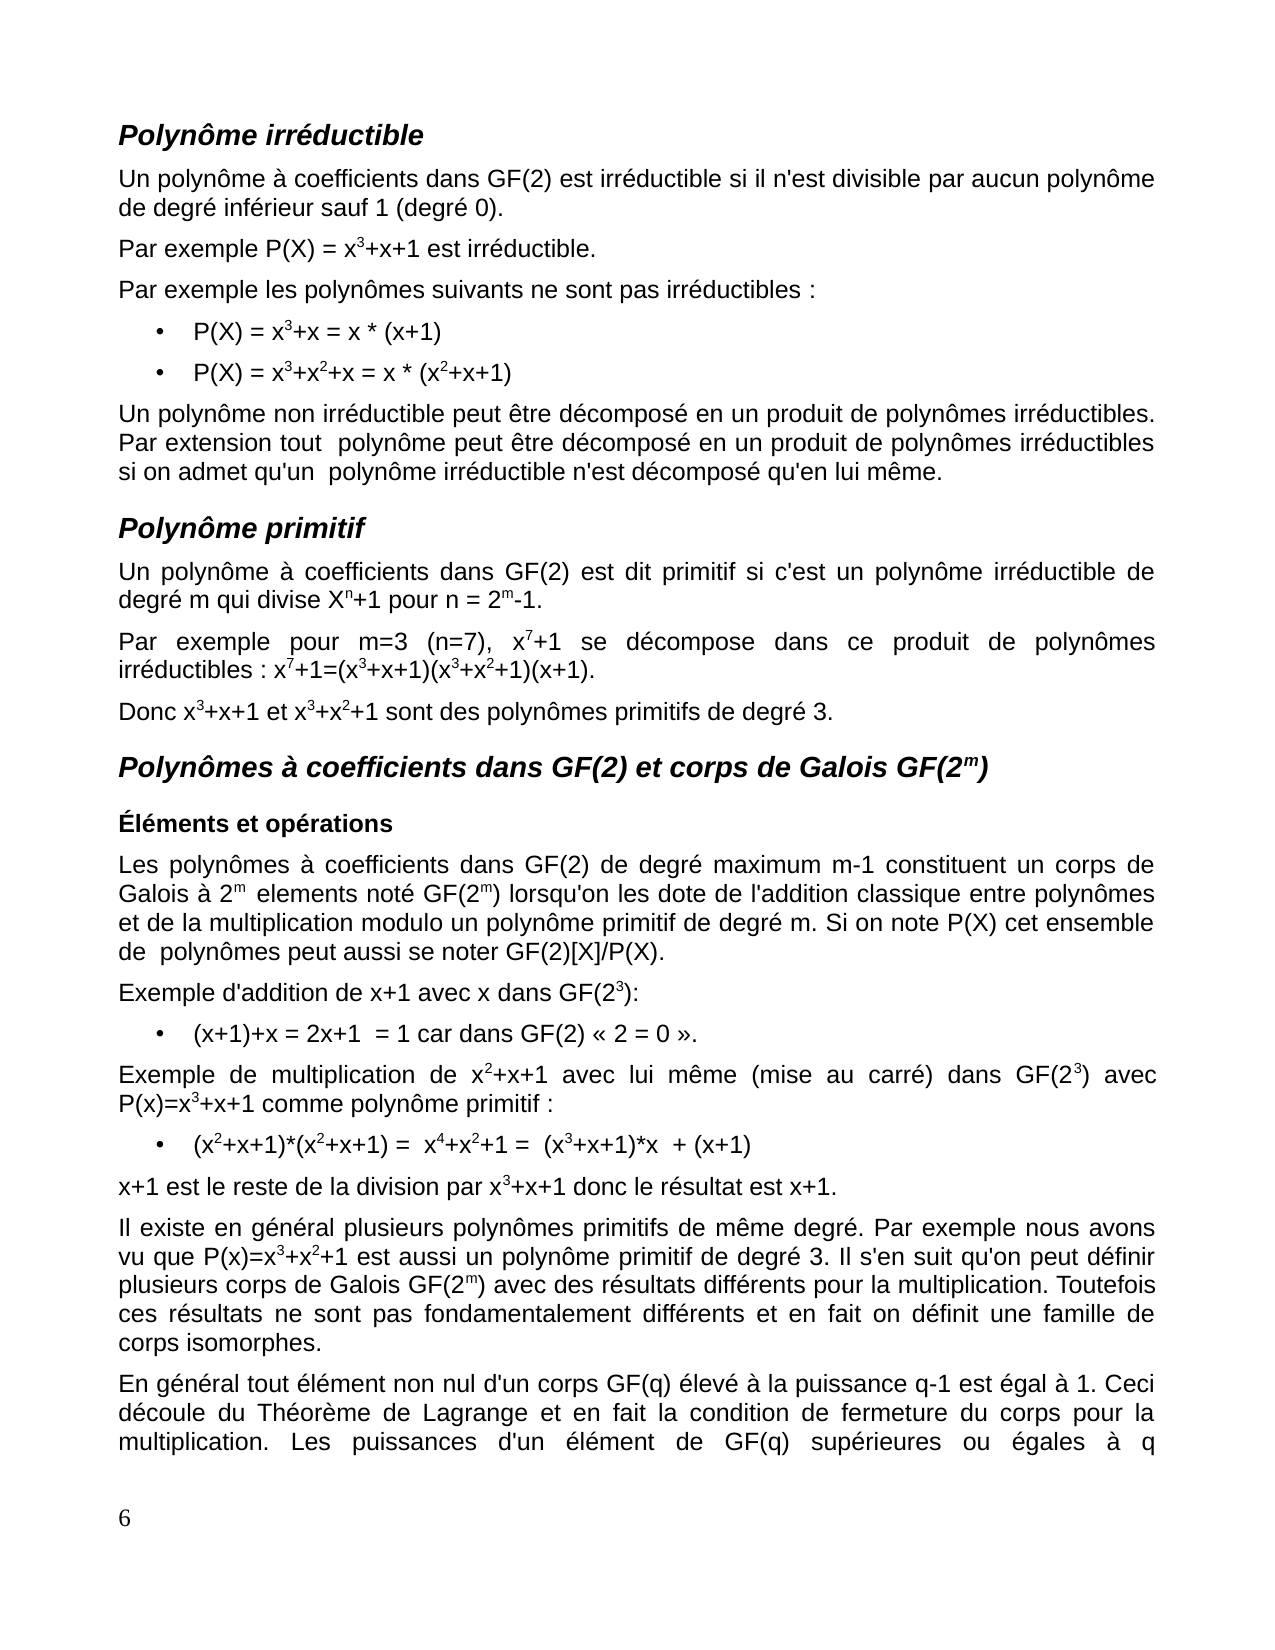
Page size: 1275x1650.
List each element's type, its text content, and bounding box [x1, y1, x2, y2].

subtitle Polynômes à coefficients dans GF(2) et corps de Galois GF(2m) [118, 750, 1157, 784]
text Un polynôme à coefficients dans GF(2) est irréductible si il n'est divisible par aucun polynôme de degré inférieur sauf 1 (degré 0). [118, 164, 1157, 222]
subtitle Polynôme irréductible [118, 118, 1157, 152]
text Il existe en général plusieurs polynômes primitifs de même degré. Par exemple nous avons vu que P(x)=x3+x2+1 est aussi un polynôme primitif de degré 3. Il s'en suit qu'on peut définir plusieurs corps de Galois GF(2m) avec des résultats différents pour la multiplication. Toutefois ces résultats ne sont pas fondamentalement différents et en fait on définit une famille de corps isomorphes. [118, 1213, 1157, 1357]
text Exemple de multiplication de x2+x+1 avec lui même (mise au carré) dans GF(23) avec P(x)=x3+x+1 comme polynôme primitif : [118, 1060, 1157, 1118]
text Donc x3+x+1 et x3+x2+1 sont des polynômes primitifs de degré 3. [118, 697, 1157, 725]
text Les polynômes à coefficients dans GF(2) de degré maximum m-1 constituent un corps de Galois à 2m elements noté GF(2m) lorsqu'on les dote de l'addition classique entre polynômes et de la multiplication modulo un polynôme primitif de degré m. Si on note P(X) cet ensemble de polynômes peut aussi se noter GF(2)[X]/P(X). [118, 850, 1157, 965]
text Par exemple les polynômes suivants ne sont pas irréductibles : [118, 275, 1157, 304]
subtitle Polynôme primitif [118, 511, 1157, 544]
text x+1 est le reste de la division par x3+x+1 donc le résultat est x+1. [118, 1172, 1157, 1200]
subtitle Éléments et opérations [118, 809, 1157, 838]
text Exemple d'addition de x+1 avec x dans GF(23): [118, 978, 1157, 1006]
list (x+1)+x = 2x+1 = 1 car dans GF(2) « 2 = 0 ». [156, 1019, 1157, 1048]
text Un polynôme à coefficients dans GF(2) est dit primitif si c'est un polynôme irréductible de degré m qui divise Xn+1 pour n = 2m-1. [118, 557, 1157, 614]
list P(X) = x3+x2+x = x * (x2+x+1) [156, 358, 1157, 387]
text En général tout élément non nul d'un corps GF(q) élevé à la puissance q-1 est égal à 1. Ceci découle du Théorème de Lagrange et en fait la condition de fermeture du corps pour la multiplication. Les puissances d'un élément de GF(q) supérieures ou égales à q [118, 1369, 1157, 1455]
text Par exemple P(X) = x3+x+1 est irréductible. [118, 234, 1157, 263]
text Un polynôme non irréductible peut être décomposé en un produit de polynômes irréductibles. Par extension tout polynôme peut être décomposé en un produit de polynômes irréductibles si on admet qu'un polynôme irréductible n'est décomposé qu'en lui même. [118, 399, 1157, 486]
text Par exemple pour m=3 (n=7), x7+1 se décompose dans ce produit de polynômes irréductibles : x7+1=(x3+x+1)(x3+x2+1)(x+1). [118, 627, 1157, 684]
list (x2+x+1)*(x2+x+1) = x4+x2+1 = (x3+x+1)*x + (x+1) [156, 1130, 1157, 1159]
list P(X) = x3+x = x * (x+1) [156, 317, 1157, 346]
